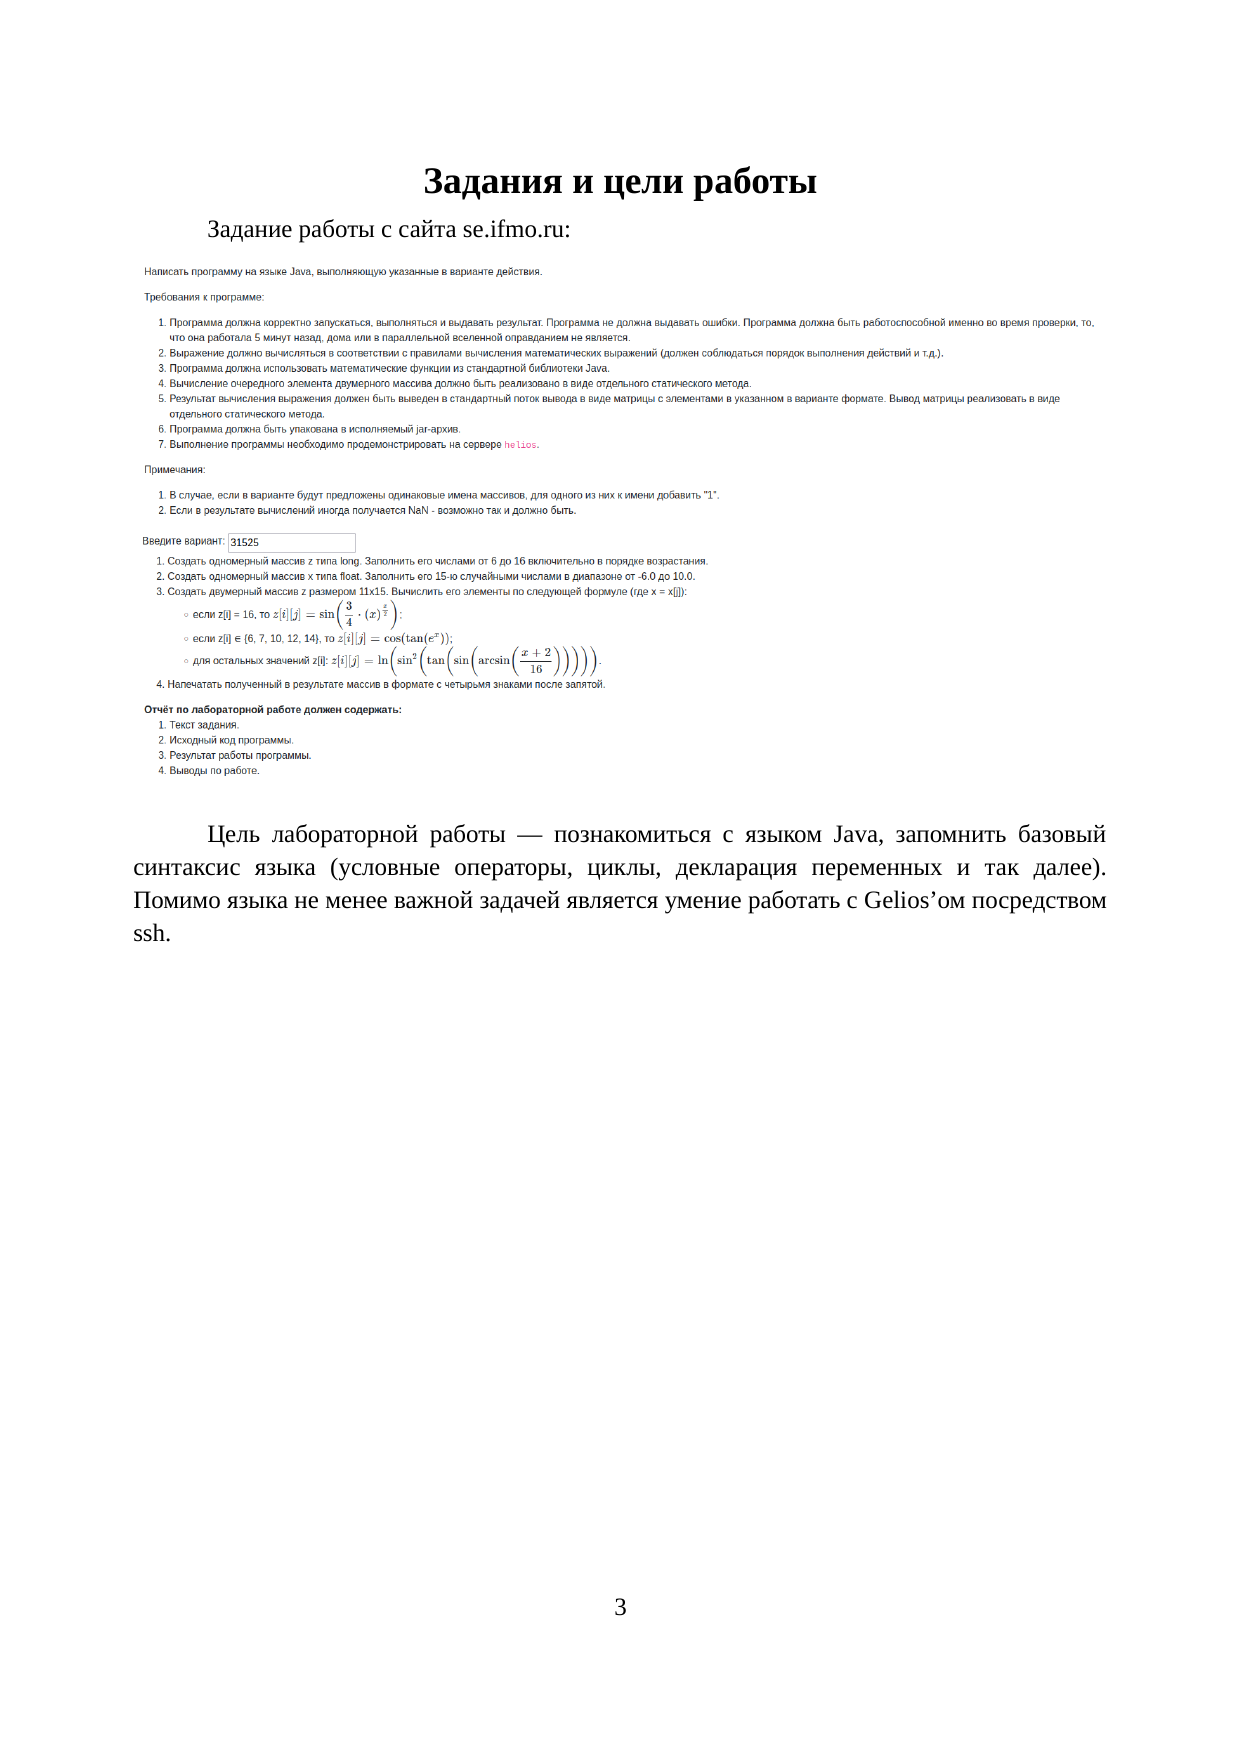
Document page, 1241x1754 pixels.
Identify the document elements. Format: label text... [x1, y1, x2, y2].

text Задание работы с сайта se.ifmo.ru: [133, 214, 1107, 242]
text Цель лабораторной работы — познакомиться с языком Java, запомнить базовый синтаксис языка (условные операторы, циклы, декларация переменных и так далее). Помимо языка не менее важной задачей является умение работать с Gelios’ом посредством ssh. [133, 782, 1107, 947]
subtitle Задания и цели работы [133, 158, 1107, 201]
picture [133, 261, 1108, 782]
